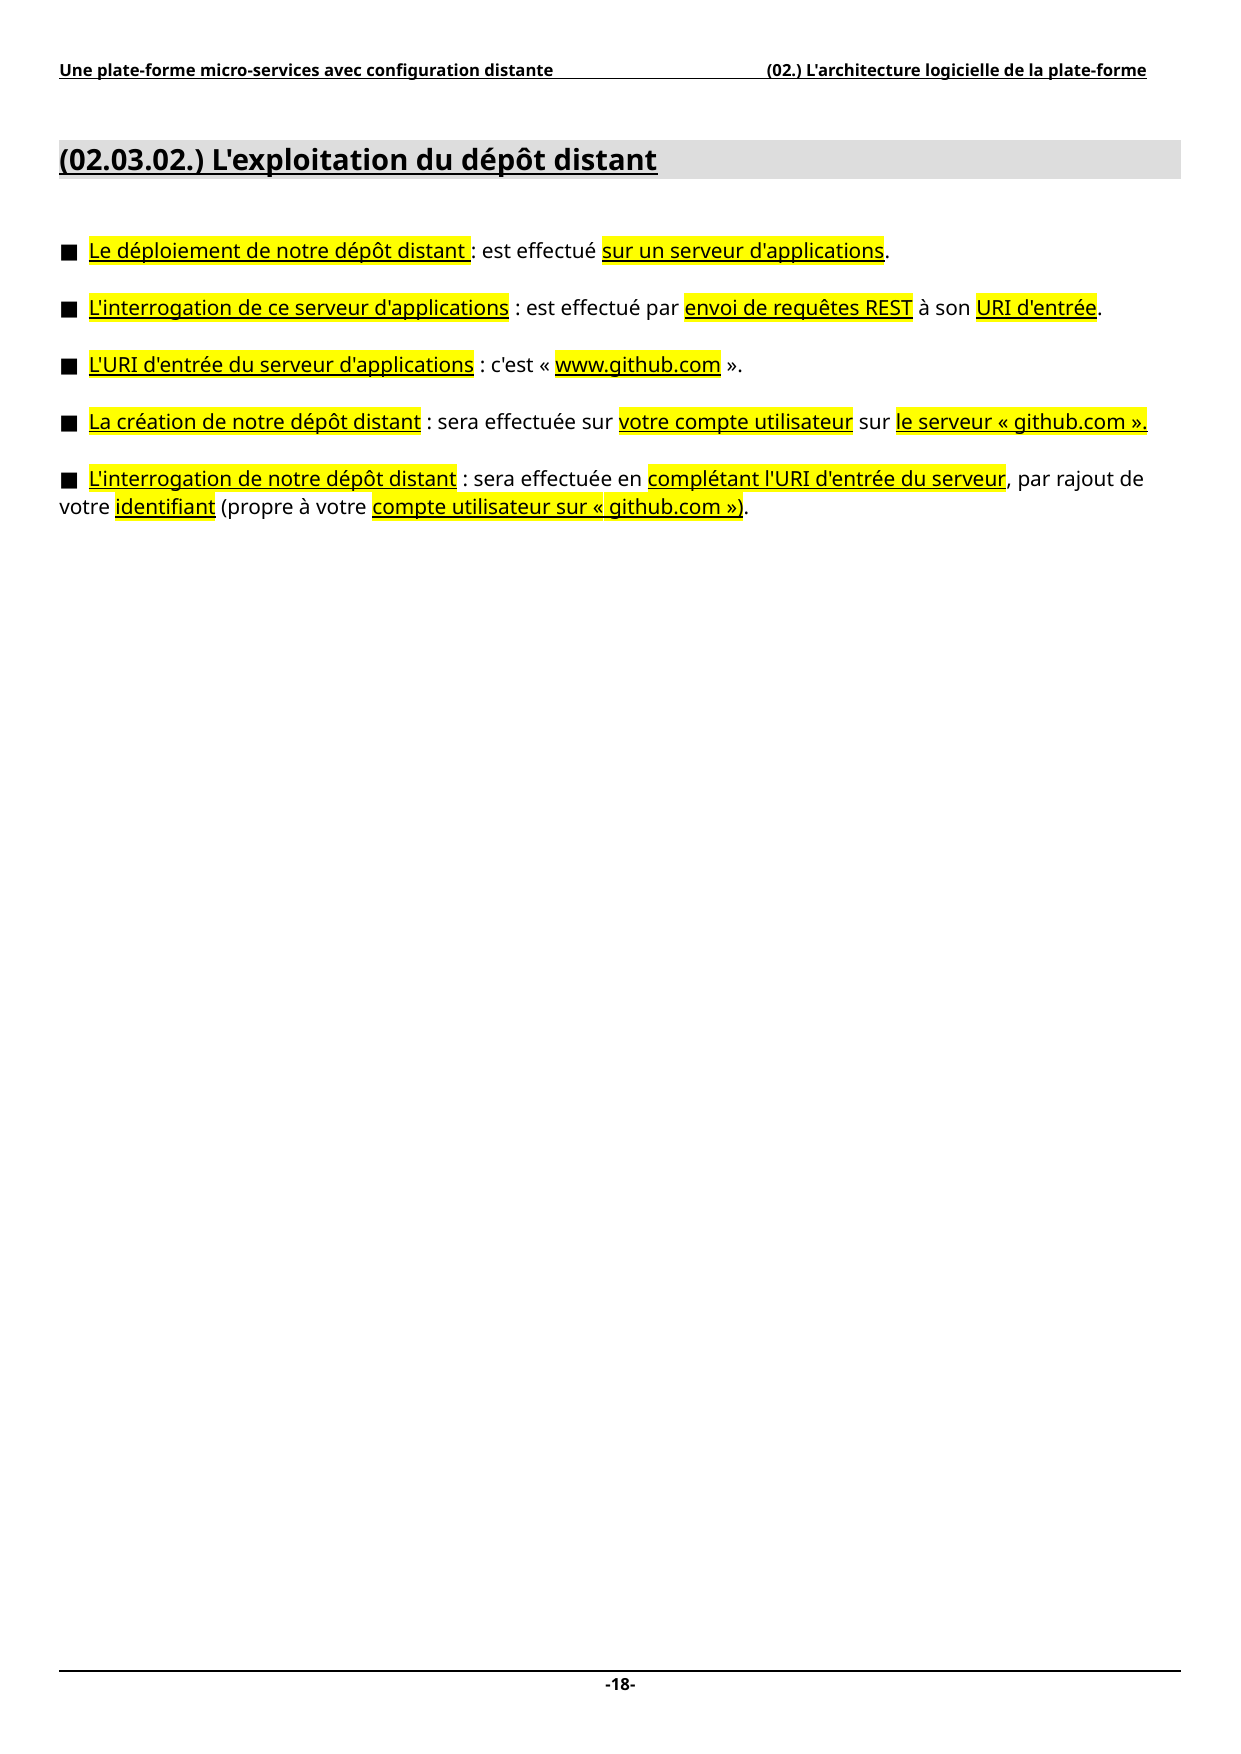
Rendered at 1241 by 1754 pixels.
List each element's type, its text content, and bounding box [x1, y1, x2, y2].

text (02.03.02.) L'exploitation du dépôt distant [59, 140, 1181, 179]
list L'interrogation de notre dépôt distant : sera effectuée en complétant l'URI d'entrée du serveur, par rajout de votre identifiant (propre à votre compte utilisateur sur « github.com »). [59, 464, 1181, 521]
list L'URI d'entrée du serveur d'applications : c'est « www.github.com ». [59, 350, 1181, 378]
list La création de notre dépôt distant : sera effectuée sur votre compte utilisateur sur le serveur « github.com ». [59, 407, 1181, 435]
list Le déploiement de notre dépôt distant : est effectué sur un serveur d'applications. [59, 236, 1181, 265]
list L'interrogation de ce serveur d'applications : est effectué par envoi de requêtes REST à son URI d'entrée. [59, 293, 1181, 322]
